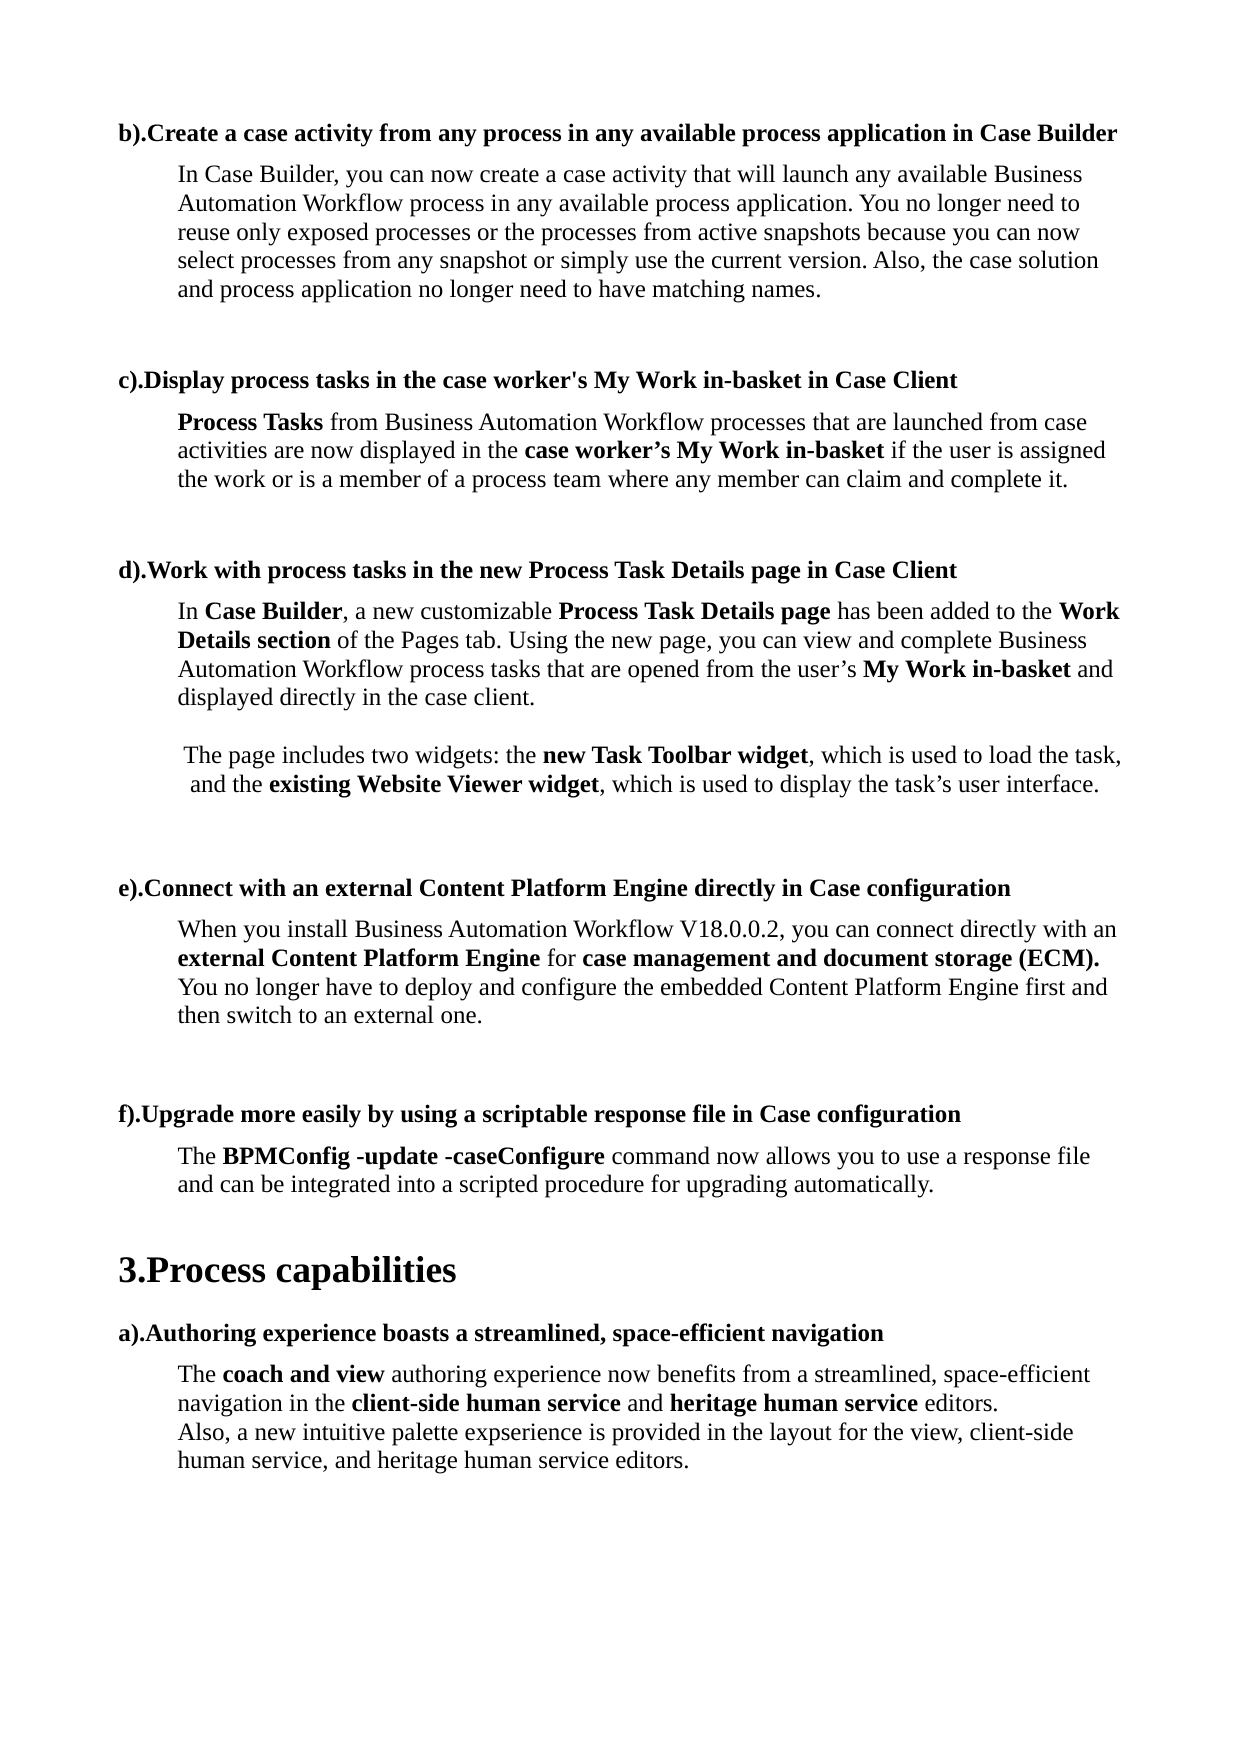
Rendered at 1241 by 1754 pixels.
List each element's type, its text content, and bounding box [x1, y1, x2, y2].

subtitle a).Authoring experience boasts a streamlined, space-efficient navigation [118, 1318, 1122, 1347]
list In Case Builder, a new customizable Process Task Details page has been added to the Work Details section of the Pages tab. Using the new page, you can view and complete Business Automation Workflow process tasks that are opened from the user’s My Work in-basket and displayed directly in the case client. [177, 596, 1122, 711]
subtitle f).Upgrade more easily by using a scriptable response file in Case configuration [118, 1099, 1122, 1128]
subtitle d).Work with process tasks in the new Process Task Details page in Case Client [118, 555, 1122, 584]
list and the existing Website Viewer widget, which is used to display the task’s user interface. [177, 769, 1122, 797]
list The page includes two widgets: the new Task Toolbar widget, which is used to load the task, [177, 740, 1122, 769]
list The BPMConfig -update -caseConfigure command now allows you to use a response file and can be integrated into a scripted procedure for upgrading automatically. [177, 1141, 1122, 1198]
list Also, a new intuitive palette expserience is provided in the layout for the view, client-side human service, and heritage human service editors. [177, 1417, 1122, 1474]
list The coach and view authoring experience now benefits from a streamlined, space-efficient navigation in the client-side human service and heritage human service editors. [177, 1359, 1122, 1417]
subtitle c).Display process tasks in the case worker's My Work in-basket in Case Client [118, 365, 1122, 394]
list Process Tasks from Business Automation Workflow processes that are launched from case activities are now displayed in the case worker’s My Work in-basket if the user is assigned the work or is a member of a process team where any member can claim and complete it. [177, 407, 1122, 493]
list In Case Builder, you can now create a case activity that will launch any available Business Automation Workflow process in any available process application. You no longer need to reuse only exposed processes or the processes from active snapshots because you can now select processes from any snapshot or simply use the current version. Also, the case solution and process application no longer need to have matching names. [177, 159, 1122, 303]
list When you install Business Automation Workflow V18.0.0.2, you can connect directly with an external Content Platform Engine for case management and document storage (ECM). You no longer have to deploy and configure the embedded Content Platform Engine first and then switch to an external one. [177, 914, 1122, 1029]
subtitle b).Create a case activity from any process in any available process application in Case Builder [118, 118, 1122, 147]
subtitle 3.Process capabilities [118, 1248, 1122, 1291]
subtitle e).Connect with an external Content Platform Engine directly in Case configuration [118, 873, 1122, 902]
